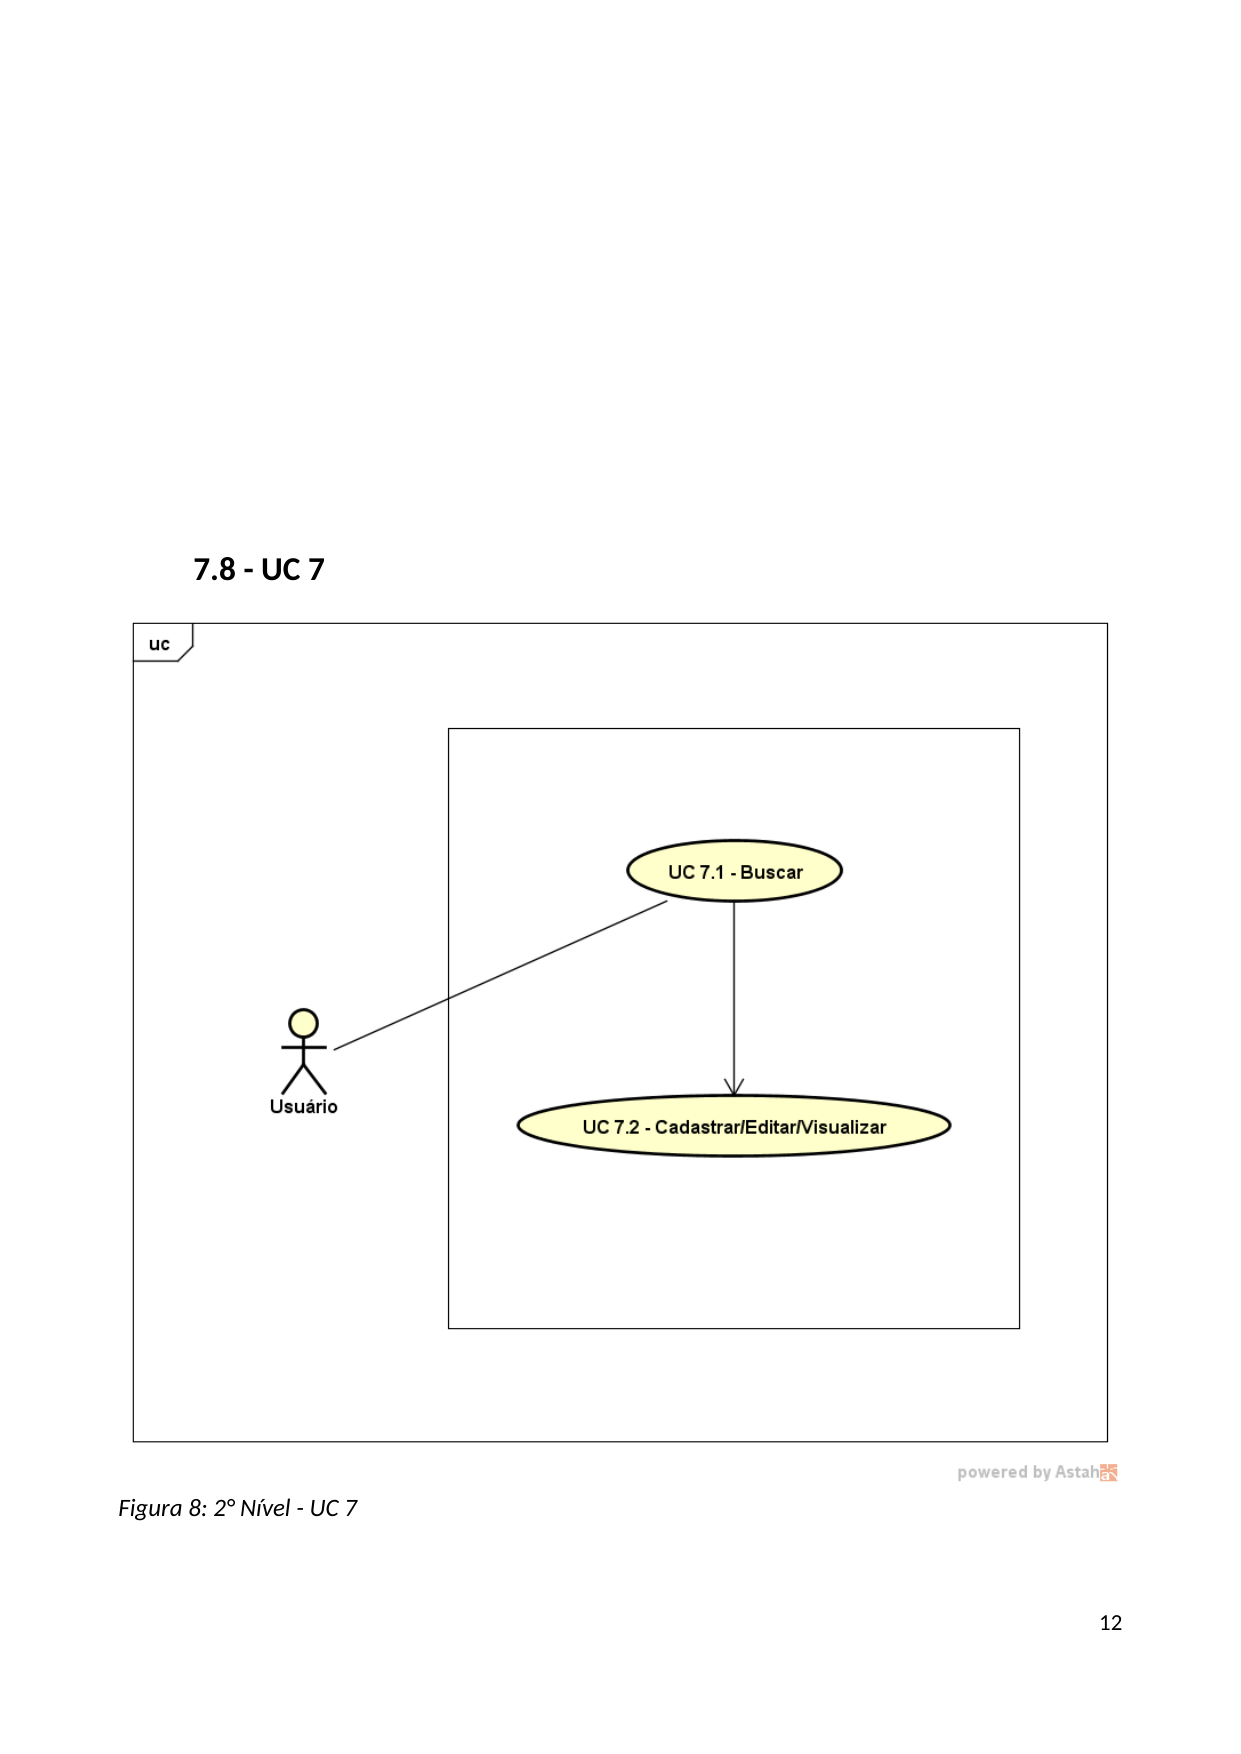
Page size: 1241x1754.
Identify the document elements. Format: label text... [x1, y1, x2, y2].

subtitle 7.8 - UC 7 [118, 547, 1122, 588]
picture [118, 609, 1123, 1487]
text Figura 8: 2° Nível - UC 7 [118, 1487, 1122, 1523]
